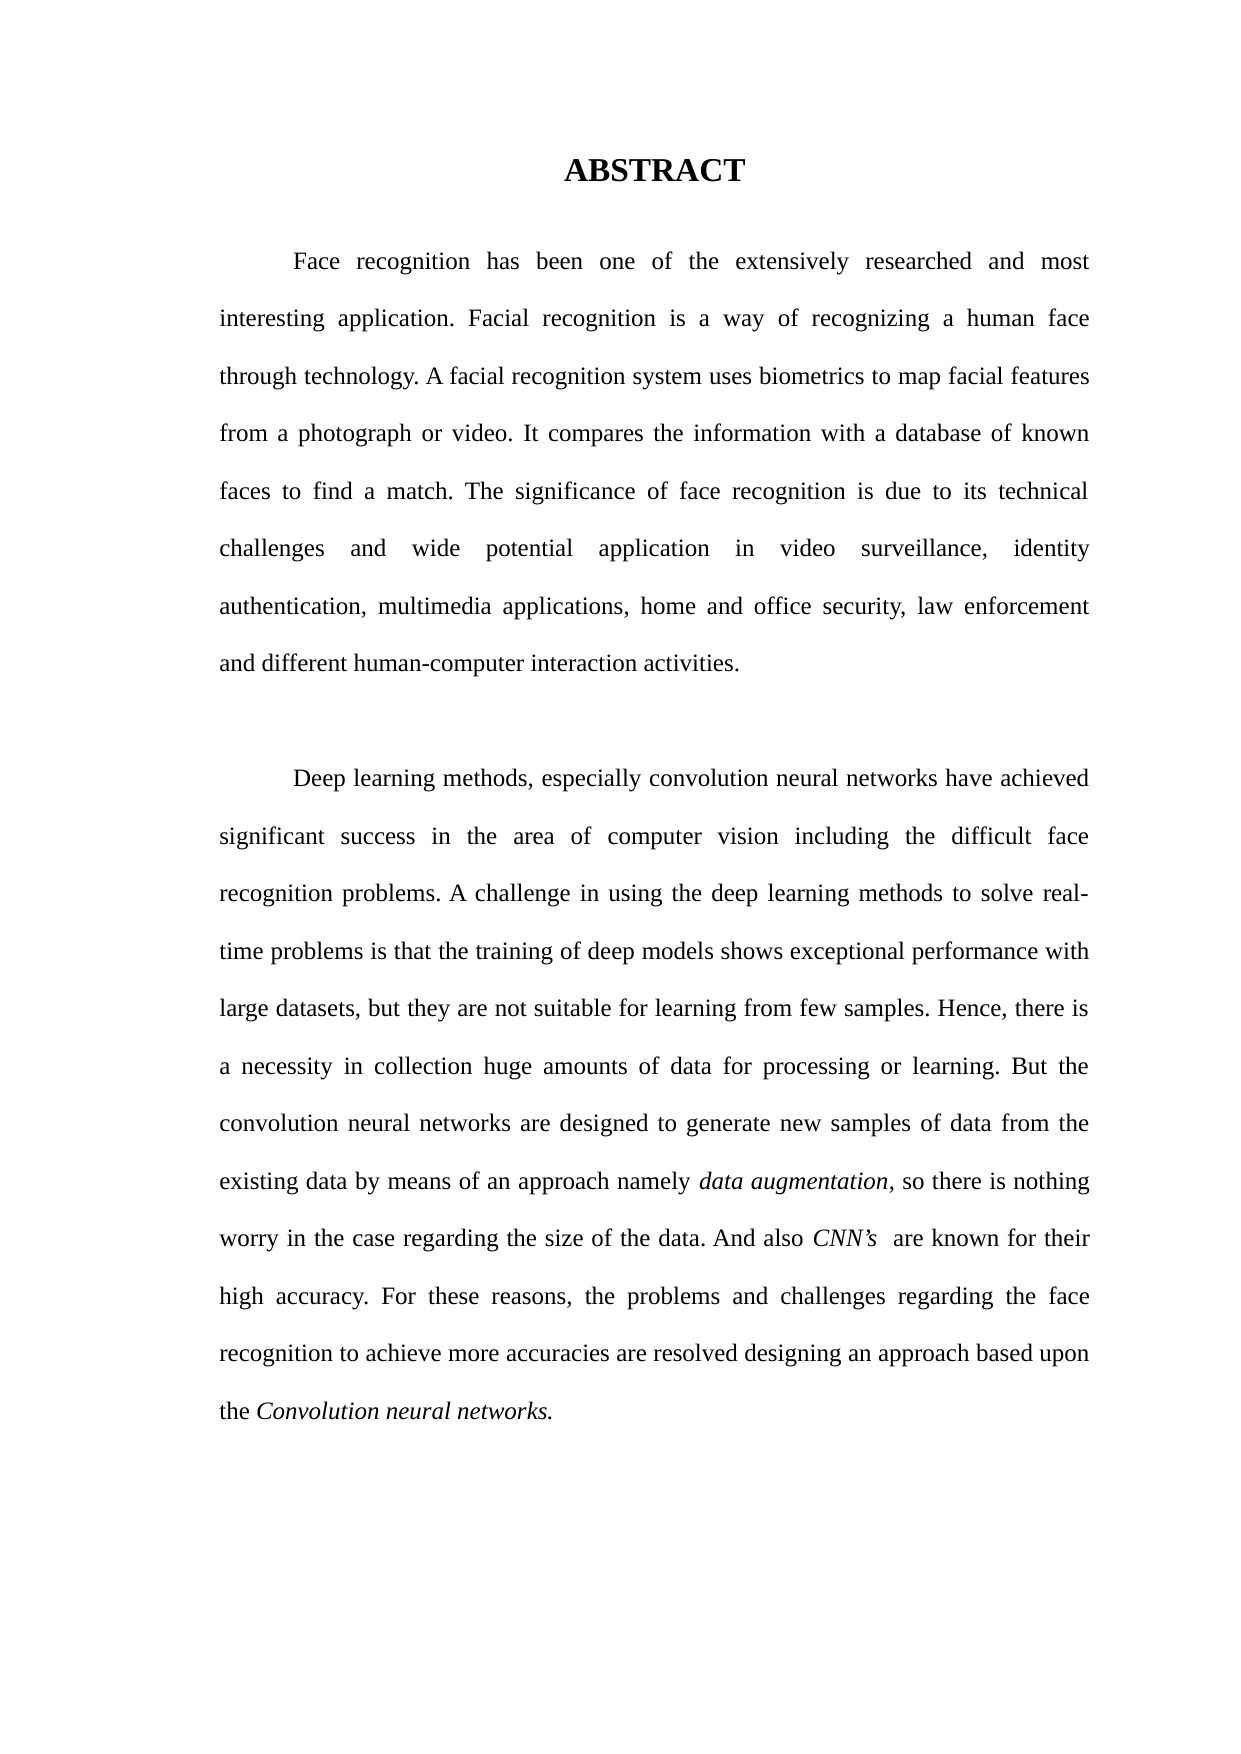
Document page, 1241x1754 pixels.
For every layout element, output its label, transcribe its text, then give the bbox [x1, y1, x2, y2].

text Deep learning methods, especially convolution neural networks have achieved significant success in the area of computer vision including the difficult face recognition problems. A challenge in using the deep learning methods to solve real-time problems is that the training of deep models shows exceptional performance with large datasets, but they are not suitable for learning from few samples. Hence, there is a necessity in collection huge amounts of data for processing or learning. But the convolution neural networks are designed to generate new samples of data from the existing data by means of an approach namely data augmentation, so there is nothing worry in the case regarding the size of the data. And also CNN’s are known for their high accuracy. For these reasons, the problems and challenges regarding the face recognition to achieve more accuracies are resolved designing an approach based upon the Convolution neural networks. [219, 763, 1090, 1424]
text Face recognition has been one of the extensively researched and most interesting application. Facial recognition is a way of recognizing a human face through technology. A facial recognition system uses biometrics to map facial features from a photograph or video. It compares the information with a database of known faces to find a match. The significance of face recognition is due to its technical challenges and wide potential application in video surveillance, identity authentication, multimedia applications, home and office security, law enforcement and different human-computer interaction activities. [219, 246, 1090, 677]
text ABSTRACT [219, 150, 1090, 188]
